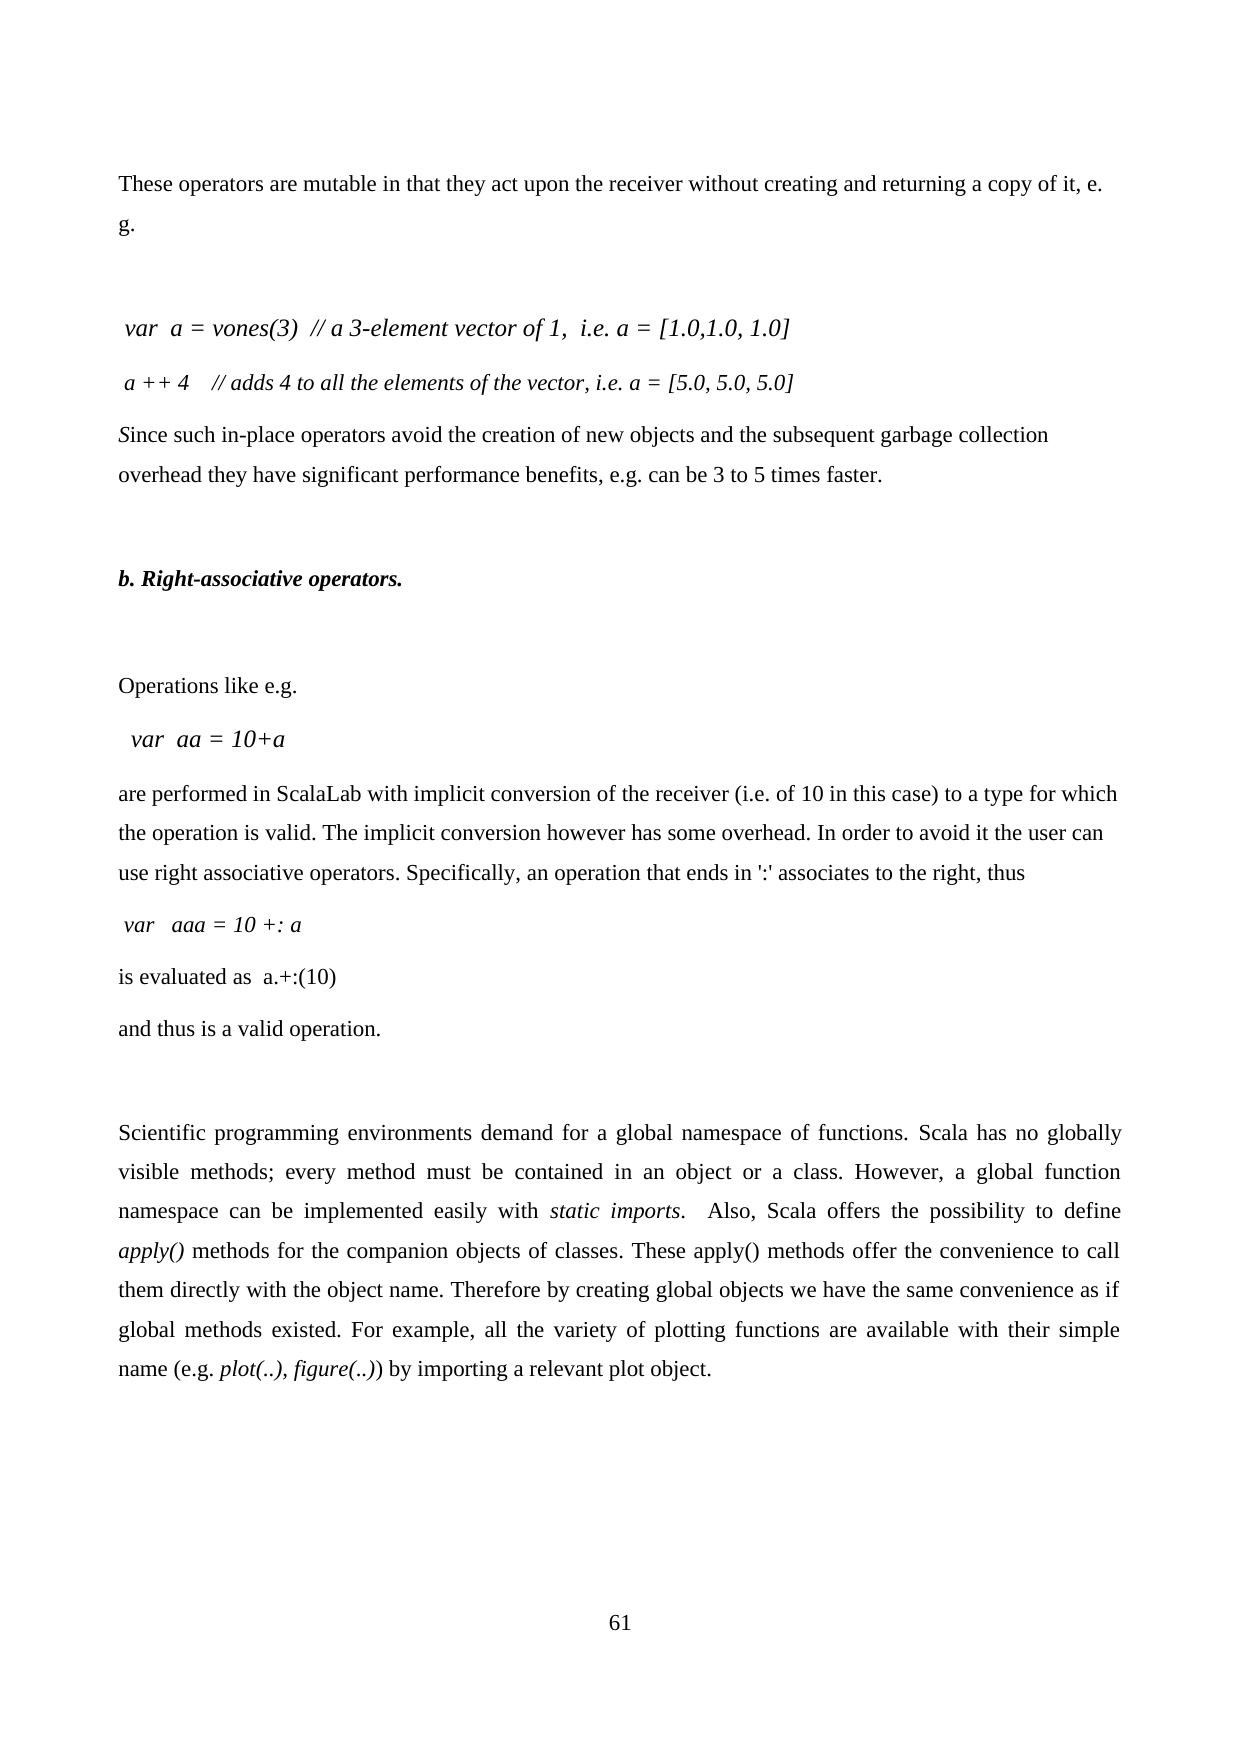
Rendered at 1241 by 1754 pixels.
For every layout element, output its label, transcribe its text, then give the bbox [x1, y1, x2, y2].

text var a = vones(3) // a 3-element vector of 1, i.e. a = [1.0,1.0, 1.0] [118, 313, 1122, 342]
text These operators are mutable in that they act upon the receiver without creating and returning a copy of it, e. g. [118, 170, 1122, 236]
text b. Right-associative operators. [118, 564, 1122, 591]
text Since such in-place operators avoid the creation of new objects and the subsequent garbage collection overhead they have significant performance benefits, e.g. can be 3 to 5 times faster. [118, 421, 1122, 487]
text and thus is a valid operation. [118, 1015, 1122, 1041]
text var aaa = 10 +: a [118, 911, 1122, 937]
text a ++ 4 // adds 4 to all the elements of the vector, i.e. a = [5.0, 5.0, 5.0] [118, 369, 1122, 396]
text Operations like e.g. [118, 672, 1122, 698]
text is evaluated as a.+:(10) [118, 963, 1122, 989]
text var aa = 10+a [118, 724, 1122, 753]
text are performed in ScalaLab with implicit conversion of the receiver (i.e. of 10 in this case) to a type for which the operation is valid. The implicit conversion however has some overhead. In order to avoid it the user can use right associative operators. Specifically, an operation that ends in ':' associates to the right, thus [118, 780, 1122, 885]
text Scientific programming environments demand for a global namespace of functions. Scala has no globally visible methods; every method must be contained in an object or a class. However, a global function namespace can be implemented easily with static imports. Also, Scala offers the possibility to define apply() methods for the companion objects of classes. These apply() methods offer the convenience to call them directly with the object name. Therefore by creating global objects we have the same convenience as if global methods existed. For example, all the variety of plotting functions are available with their simple name (e.g. plot(..), figure(..)) by importing a relevant plot object. [118, 1119, 1122, 1382]
